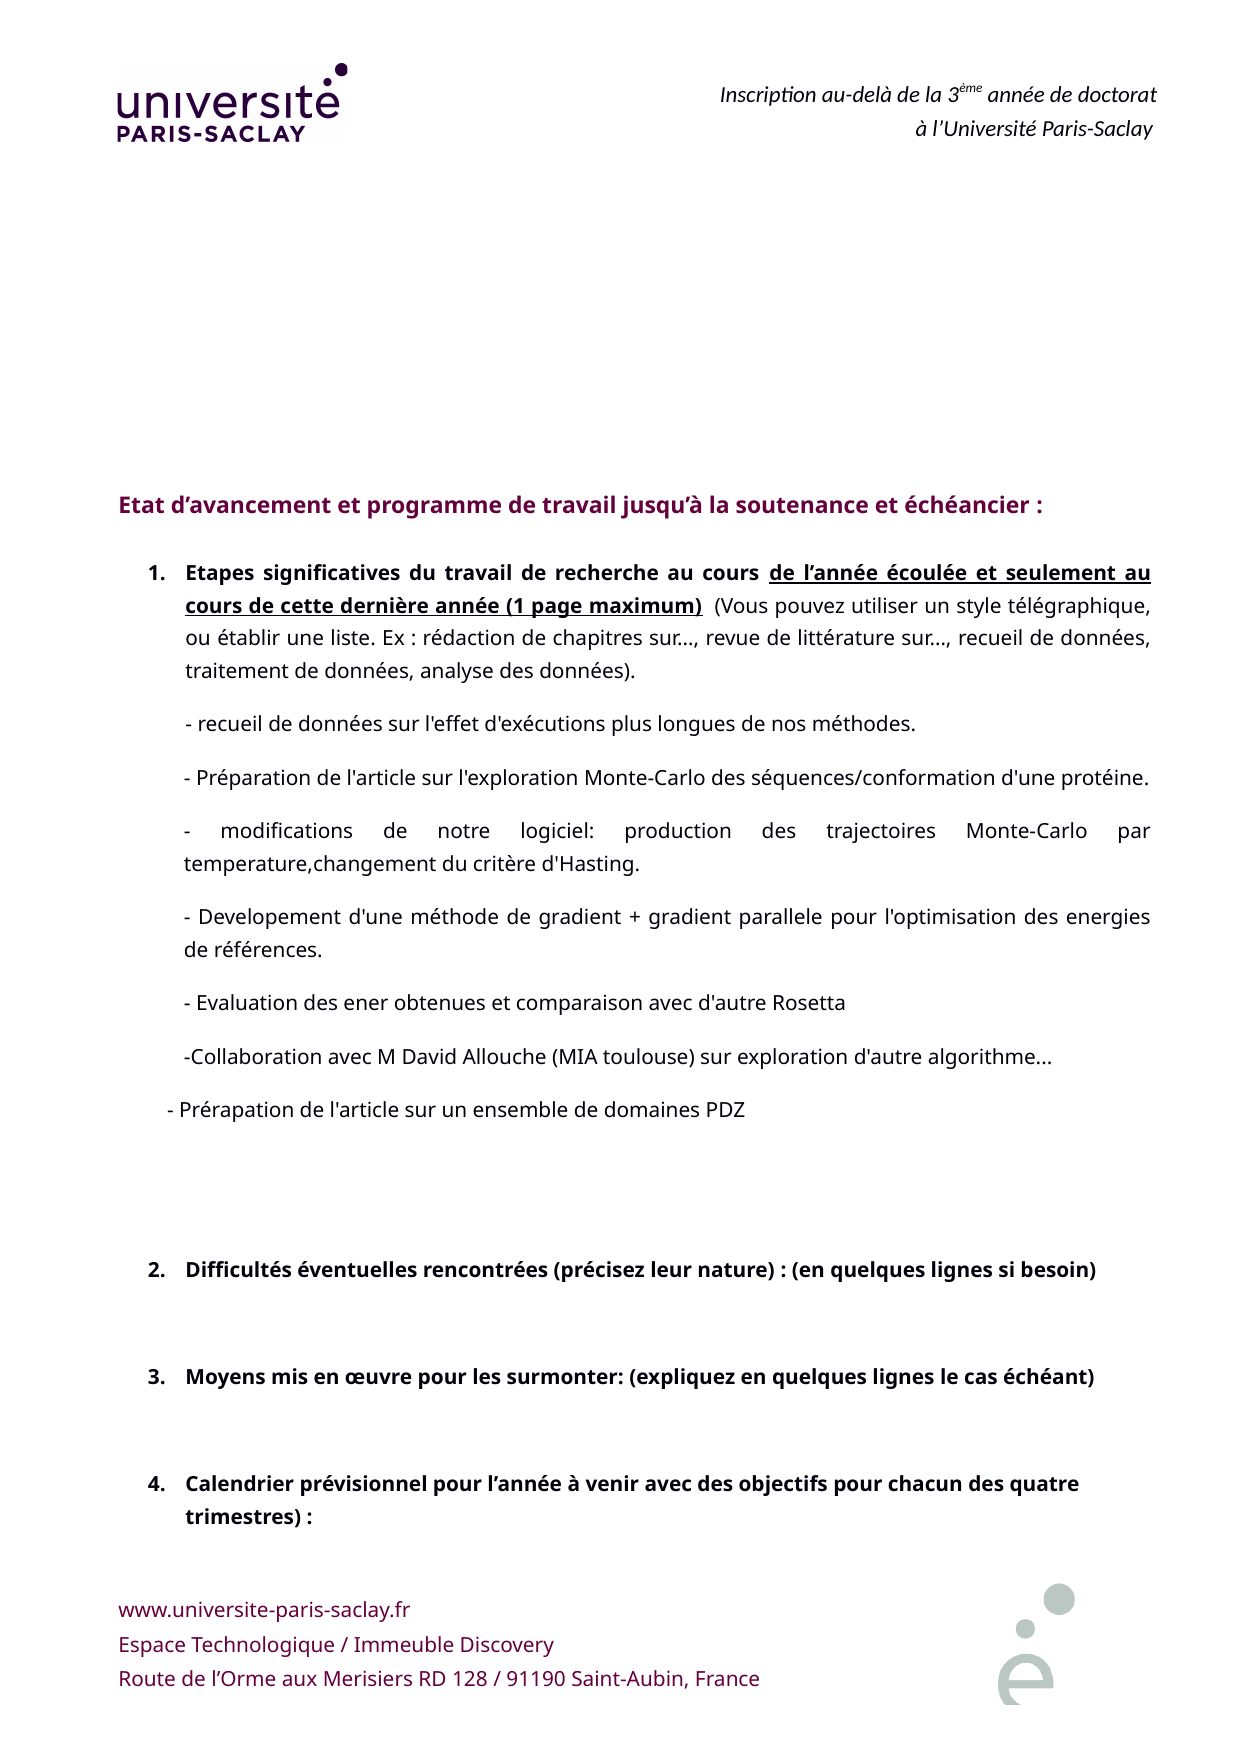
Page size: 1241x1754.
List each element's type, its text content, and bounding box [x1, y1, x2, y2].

text - Evaluation des ener obtenues et comparaison avec d'autre Rosetta [184, 988, 1152, 1017]
list - recueil de données sur l'effet d'exécutions plus longues de nos méthodes. [148, 709, 1152, 738]
picture [117, 63, 348, 142]
list Calendrier prévisionnel pour l’année à venir avec des objectifs pour chacun des quatre trimestres) : [148, 1469, 1152, 1530]
text - Préparation de l'article sur l'exploration Monte-Carlo des séquences/conformation d'une protéine. [184, 763, 1152, 791]
text -Collaboration avec M David Allouche (MIA toulouse) sur exploration d'autre algorithme... [184, 1042, 1152, 1070]
list Difficultés éventuelles rencontrées (précisez leur nature) : (en quelques lignes si besoin) [148, 1256, 1152, 1284]
text Etat d’avancement et programme de travail jusqu’à la soutenance et échéancier : [118, 489, 1152, 521]
text - Prérapation de l'article sur un ensemble de domaines PDZ [118, 1095, 1152, 1124]
list Moyens mis en œuvre pour les surmonter: (expliquez en quelques lignes le cas échéant) [148, 1362, 1152, 1391]
list Etapes significatives du travail de recherche au cours de l’année écoulée et seulement au cours de cette dernière année (1 page maximum) (Vous pouvez utiliser un style télégraphique, ou établir une liste. Ex : rédaction de chapitres sur…, revue de littérature sur…, recueil de données, traitement de données, analyse des données). [148, 558, 1152, 684]
picture [991, 1574, 1086, 1705]
text - modifications de notre logiciel: production des trajectoires Monte-Carlo par temperature,changement du critère d'Hasting. [184, 816, 1152, 877]
text - Developement d'une méthode de gradient + gradient parallele pour l'optimisation des energies de références. [184, 902, 1152, 963]
